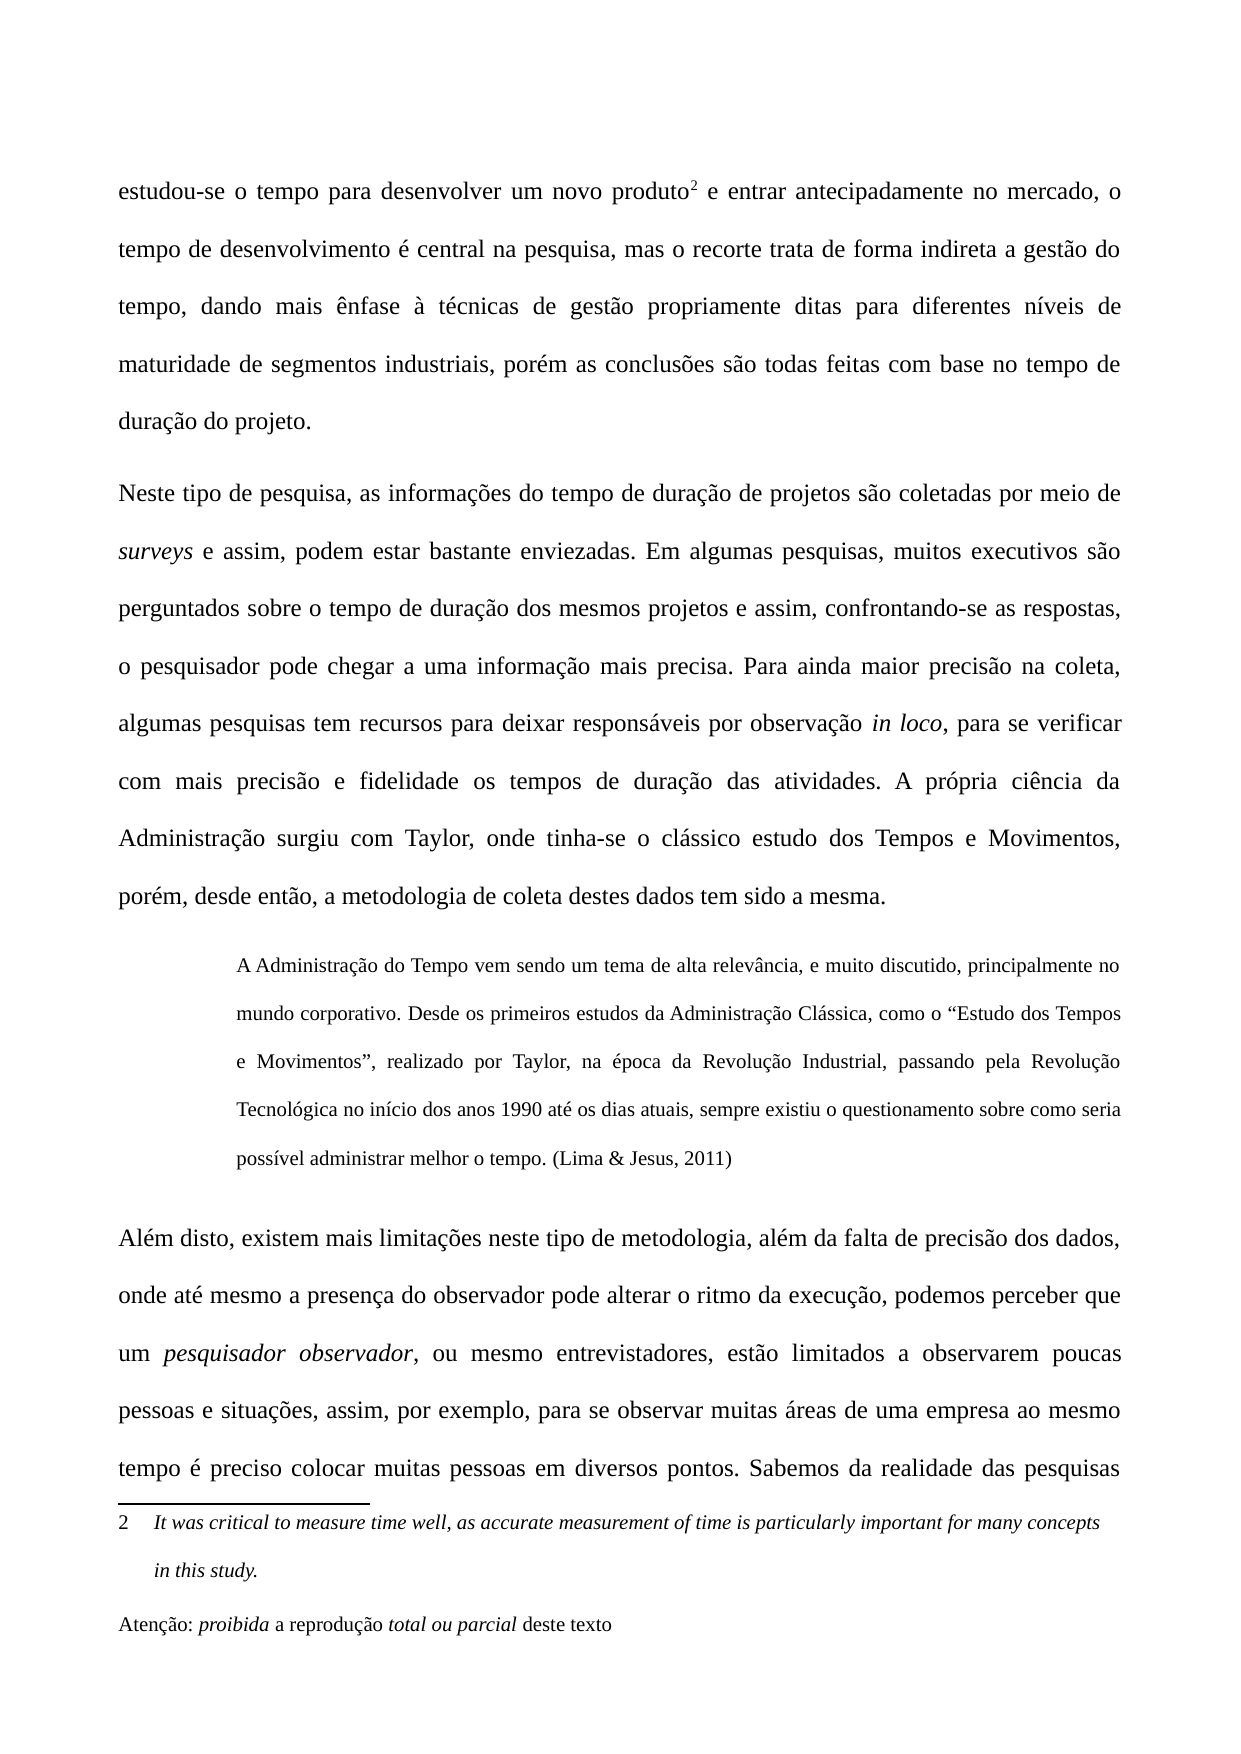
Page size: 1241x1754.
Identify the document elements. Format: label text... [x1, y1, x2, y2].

text Além disto, existem mais limitações neste tipo de metodologia, além da falta de precisão dos dados, onde até mesmo a presença do observador pode alterar o ritmo da execução, podemos perceber que um pesquisador observador, ou mesmo entrevistadores, estão limitados a observarem poucas pessoas e situações, assim, por exemplo, para se observar muitas áreas de uma empresa ao mesmo tempo é preciso colocar muitas pessoas em diversos pontos. Sabemos da realidade das pesquisas [118, 1223, 1122, 1482]
text estudou-se o tempo para desenvolver um novo produto e entrar antecipadamente no mercado, o tempo de desenvolvimento é central na pesquisa, mas o recorte trata de forma indireta a gestão do tempo, dando mais ênfase à técnicas de gestão propriamente ditas para diferentes níveis de maturidade de segmentos industriais, porém as conclusões são todas feitas com base no tempo de duração do projeto. [118, 176, 1122, 435]
text It was critical to measure time well, as accurate measurement of time is particularly important for many concepts in this study. [118, 1510, 1122, 1582]
text Neste tipo de pesquisa, as informações do tempo de duração de projetos são coletadas por meio de surveys e assim, podem estar bastante enviezadas. Em algumas pesquisas, muitos executivos são perguntados sobre o tempo de duração dos mesmos projetos e assim, confrontando-se as respostas, o pesquisador pode chegar a uma informação mais precisa. Para ainda maior precisão na coleta, algumas pesquisas tem recursos para deixar responsáveis por observação in loco, para se verificar com mais precisão e fidelidade os tempos de duração das atividades. A própria ciência da Administração surgiu com Taylor, onde tinha-se o clássico estudo dos Tempos e Movimentos, porém, desde então, a metodologia de coleta destes dados tem sido a mesma. [118, 478, 1122, 910]
text A Administração do Tempo vem sendo um tema de alta relevância, e muito discutido, principalmente no mundo corporativo. Desde os primeiros estudos da Administração Clássica, como o “Estudo dos Tempos e Movimentos”, realizado por Taylor, na época da Revolução Industrial, passando pela Revolução Tecnológica no início dos anos 1990 até os dias atuais, sempre existiu o questionamento sobre como seria possível administrar melhor o tempo. (Lima & Jesus, 2011) [236, 953, 1122, 1169]
